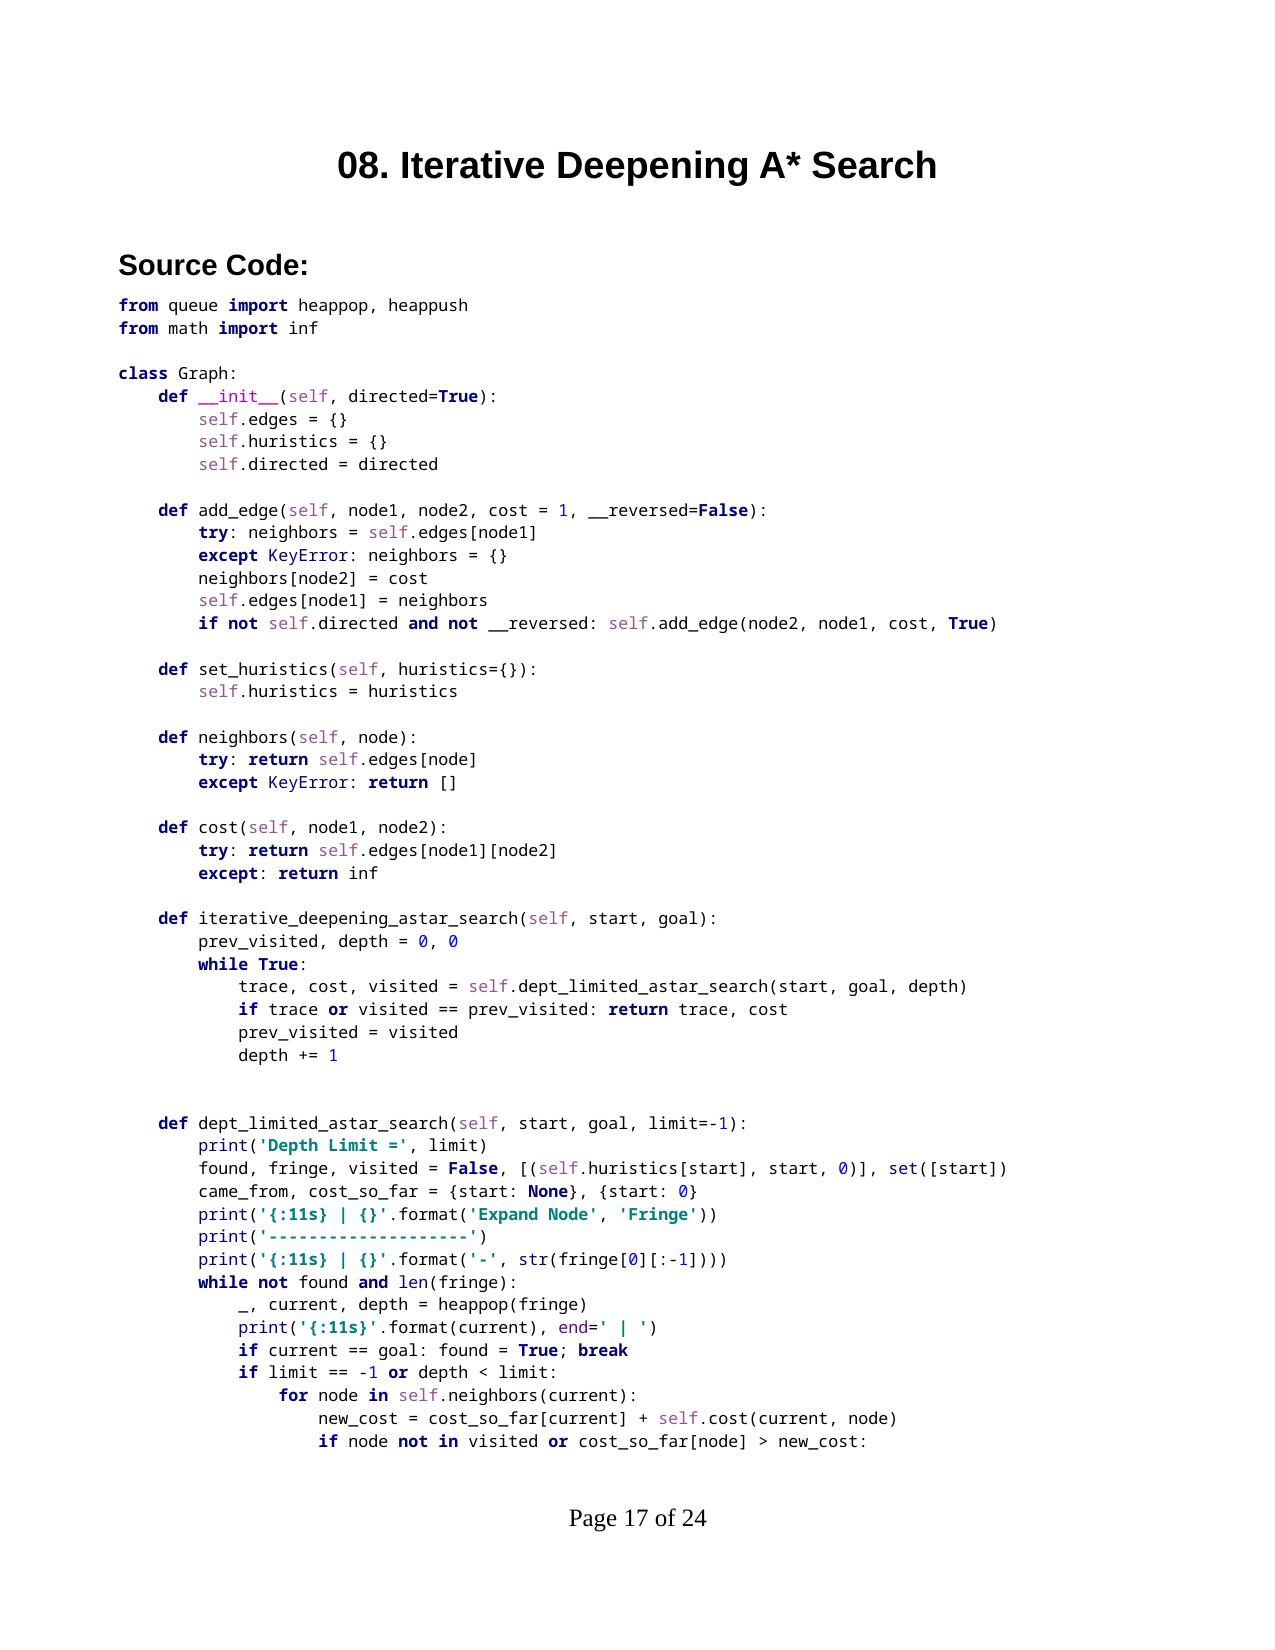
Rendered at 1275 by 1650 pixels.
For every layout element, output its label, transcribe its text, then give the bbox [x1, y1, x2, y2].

subtitle 08. Iterative Deepening A* Search [118, 143, 1157, 187]
text from queue import heappop, heappush from math import inf class Graph: def __init__(self, directed=True): self.edges = {} self.huristics = {} self.directed = directed def add_edge(self, node1, node2, cost = 1, __reversed=False): try: neighbors = self.edges[node1] except KeyError: neighbors = {} neighbors[node2] = cost self.edges[node1] = neighbors if not self.directed and not __reversed: self.add_edge(node2, node1, cost, True) def set_huristics(self, huristics={}): self.huristics = huristics def neighbors(self, node): try: return self.edges[node] except KeyError: return [] def cost(self, node1, node2): try: return self.edges[node1][node2] except: return inf def iterative_deepening_astar_search(self, start, goal): prev_visited, depth = 0, 0 while True: trace, cost, visited = self.dept_limited_astar_search(start, goal, depth) if trace or visited == prev_visited: return trace, cost prev_visited = visited depth += 1 def dept_limited_astar_search(self, start, goal, limit=-1): print('Depth Limit =', limit) found, fringe, visited = False, [(self.huristics[start], start, 0)], set([start]) came_from, cost_so_far = {start: None}, {start: 0} print('{:11s} | {}'.format('Expand Node', 'Fringe')) print('--------------------') print('{:11s} | {}'.format('-', str(fringe[0][:-1]))) while not found and len(fringe): _, current, depth = heappop(fringe) print('{:11s}'.format(current), end=' | ') if current == goal: found = True; break if limit == -1 or depth < limit: for node in self.neighbors(current): new_cost = cost_so_far[current] + self.cost(current, node) if node not in visited or cost_so_far[node] > new_cost: [118, 294, 1157, 1452]
subtitle Source Code: [118, 214, 1157, 281]
